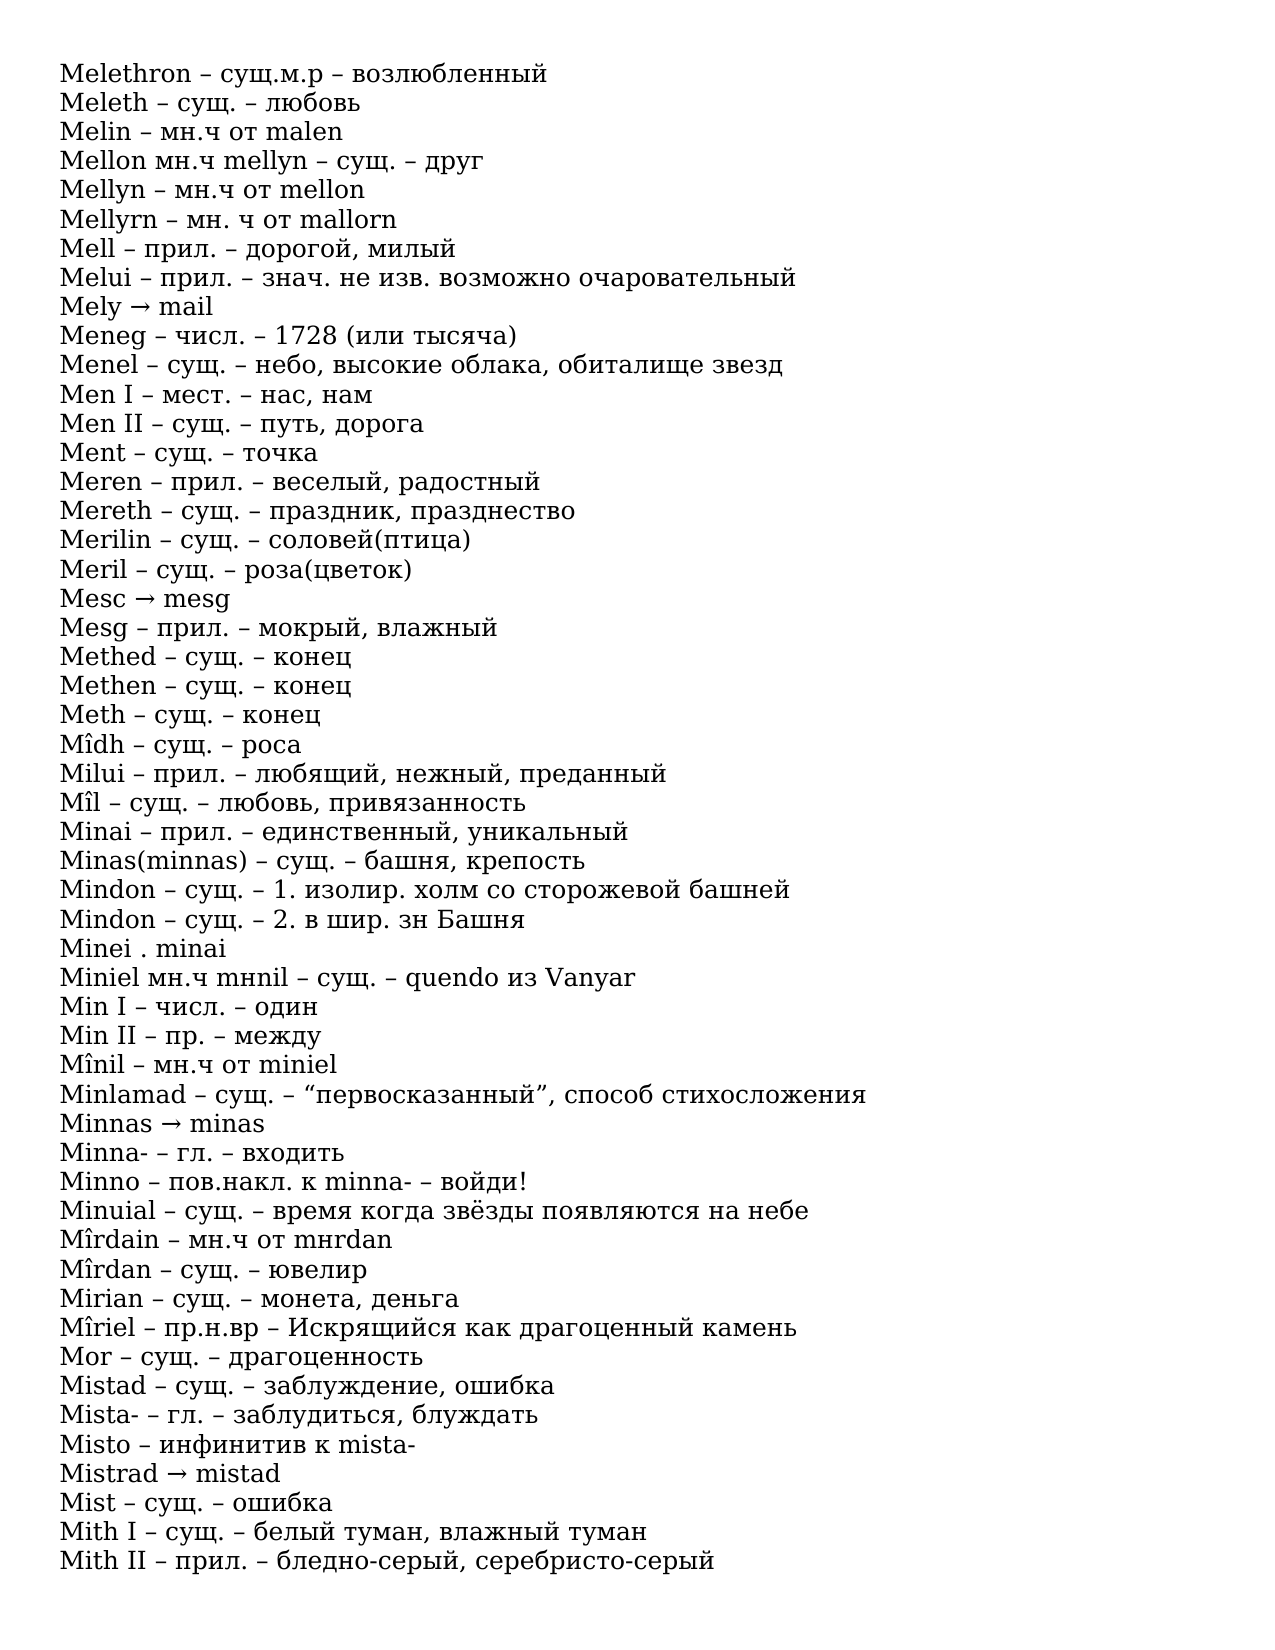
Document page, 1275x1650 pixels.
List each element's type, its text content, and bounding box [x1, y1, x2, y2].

text Melin – мн.ч от malen [59, 117, 1216, 147]
text Melui – прил. – знач. не изв. возможно очаровательный [59, 263, 1216, 292]
text Minei . minai [59, 934, 1216, 963]
text Mist – сущ. – ошибка [59, 1488, 1216, 1517]
text Milui – прил. – любящий, нежный, преданный [59, 759, 1216, 788]
text Mith II – прил. – бледно-серый, серебристо-серый [59, 1547, 1216, 1576]
text Meleth – сущ. – любовь [59, 88, 1216, 117]
text Minai – прил. – единственный, уникальный [59, 817, 1216, 847]
text Mistrad → mistad [59, 1459, 1216, 1488]
text Mоr – сущ. – драгоценность [59, 1342, 1216, 1372]
text Mîrdain – мн.ч от mнrdan [59, 1226, 1216, 1255]
text Mereth – сущ. – праздник, празднество [59, 497, 1216, 526]
text Minno – пов.накл. к minna- – войди! [59, 1167, 1216, 1197]
text Meren – прил. – веселый, радостный [59, 467, 1216, 497]
text Methed – сущ. – конец [59, 642, 1216, 672]
text Mîriel – пр.н.вр – Искрящийся как драгоценный камень [59, 1313, 1216, 1342]
text Melethron – сущ.м.р – возлюбленный [59, 59, 1216, 88]
text Men I – мест. – нас, нам [59, 380, 1216, 409]
text Mesg – прил. – мокрый, влажный [59, 613, 1216, 642]
text Mîl – сущ. – любовь, привязанность [59, 788, 1216, 817]
text Ment – сущ. – точка [59, 438, 1216, 467]
text Minas(minnas) – сущ. – башня, крепость [59, 847, 1216, 876]
text Mellyrn – мн. ч от mallorn [59, 205, 1216, 234]
text Merilin – сущ. – соловей(птица) [59, 526, 1216, 555]
text Misto – инфинитив к mista- [59, 1430, 1216, 1459]
text Mesc → mesg [59, 584, 1216, 613]
text Mely → mail [59, 292, 1216, 322]
text Mîdh – сущ. – роса [59, 730, 1216, 759]
text Mindon – сущ. – 2. в шир. зн Башня [59, 905, 1216, 934]
text Meneg – числ. – 1728 (или тысяча) [59, 322, 1216, 351]
text Mellyn – мн.ч от mellon [59, 176, 1216, 205]
text Minnas → minas [59, 1109, 1216, 1138]
text Menel – сущ. – небо, высокие облака, обиталище звезд [59, 351, 1216, 380]
text Mîrdan – сущ. – ювелир [59, 1255, 1216, 1284]
text Mînil – мн.ч от miniel [59, 1051, 1216, 1080]
text Meril – сущ. – роза(цветок) [59, 555, 1216, 584]
text Mellon мн.ч mellyn – сущ. – друг [59, 147, 1216, 176]
text Mirian – сущ. – монета, деньга [59, 1284, 1216, 1313]
text Min I – числ. – один [59, 992, 1216, 1022]
text Mistad – сущ. – заблуждение, ошибка [59, 1372, 1216, 1401]
text Mell – прил. – дорогой, милый [59, 234, 1216, 263]
text Minuial – сущ. – время когда звёзды появляются на небе [59, 1197, 1216, 1226]
text Meth – сущ. – конец [59, 701, 1216, 730]
text Min II – пр. – между [59, 1022, 1216, 1051]
text Methen – сущ. – конец [59, 672, 1216, 701]
text Minna- – гл. – входить [59, 1138, 1216, 1167]
text Minlamad – сущ. – “первосказанный”, способ стихосложения [59, 1080, 1216, 1109]
text Mindon – сущ. – 1. изолир. холм со сторожевой башней [59, 876, 1216, 905]
text Men II – сущ. – путь, дорога [59, 409, 1216, 438]
text Miniel мн.ч mнnil – сущ. – quendo из Vanyar [59, 963, 1216, 992]
text Mith I – сущ. – белый туман, влажный туман [59, 1517, 1216, 1547]
text Mista- – гл. – заблудиться, блуждать [59, 1401, 1216, 1430]
